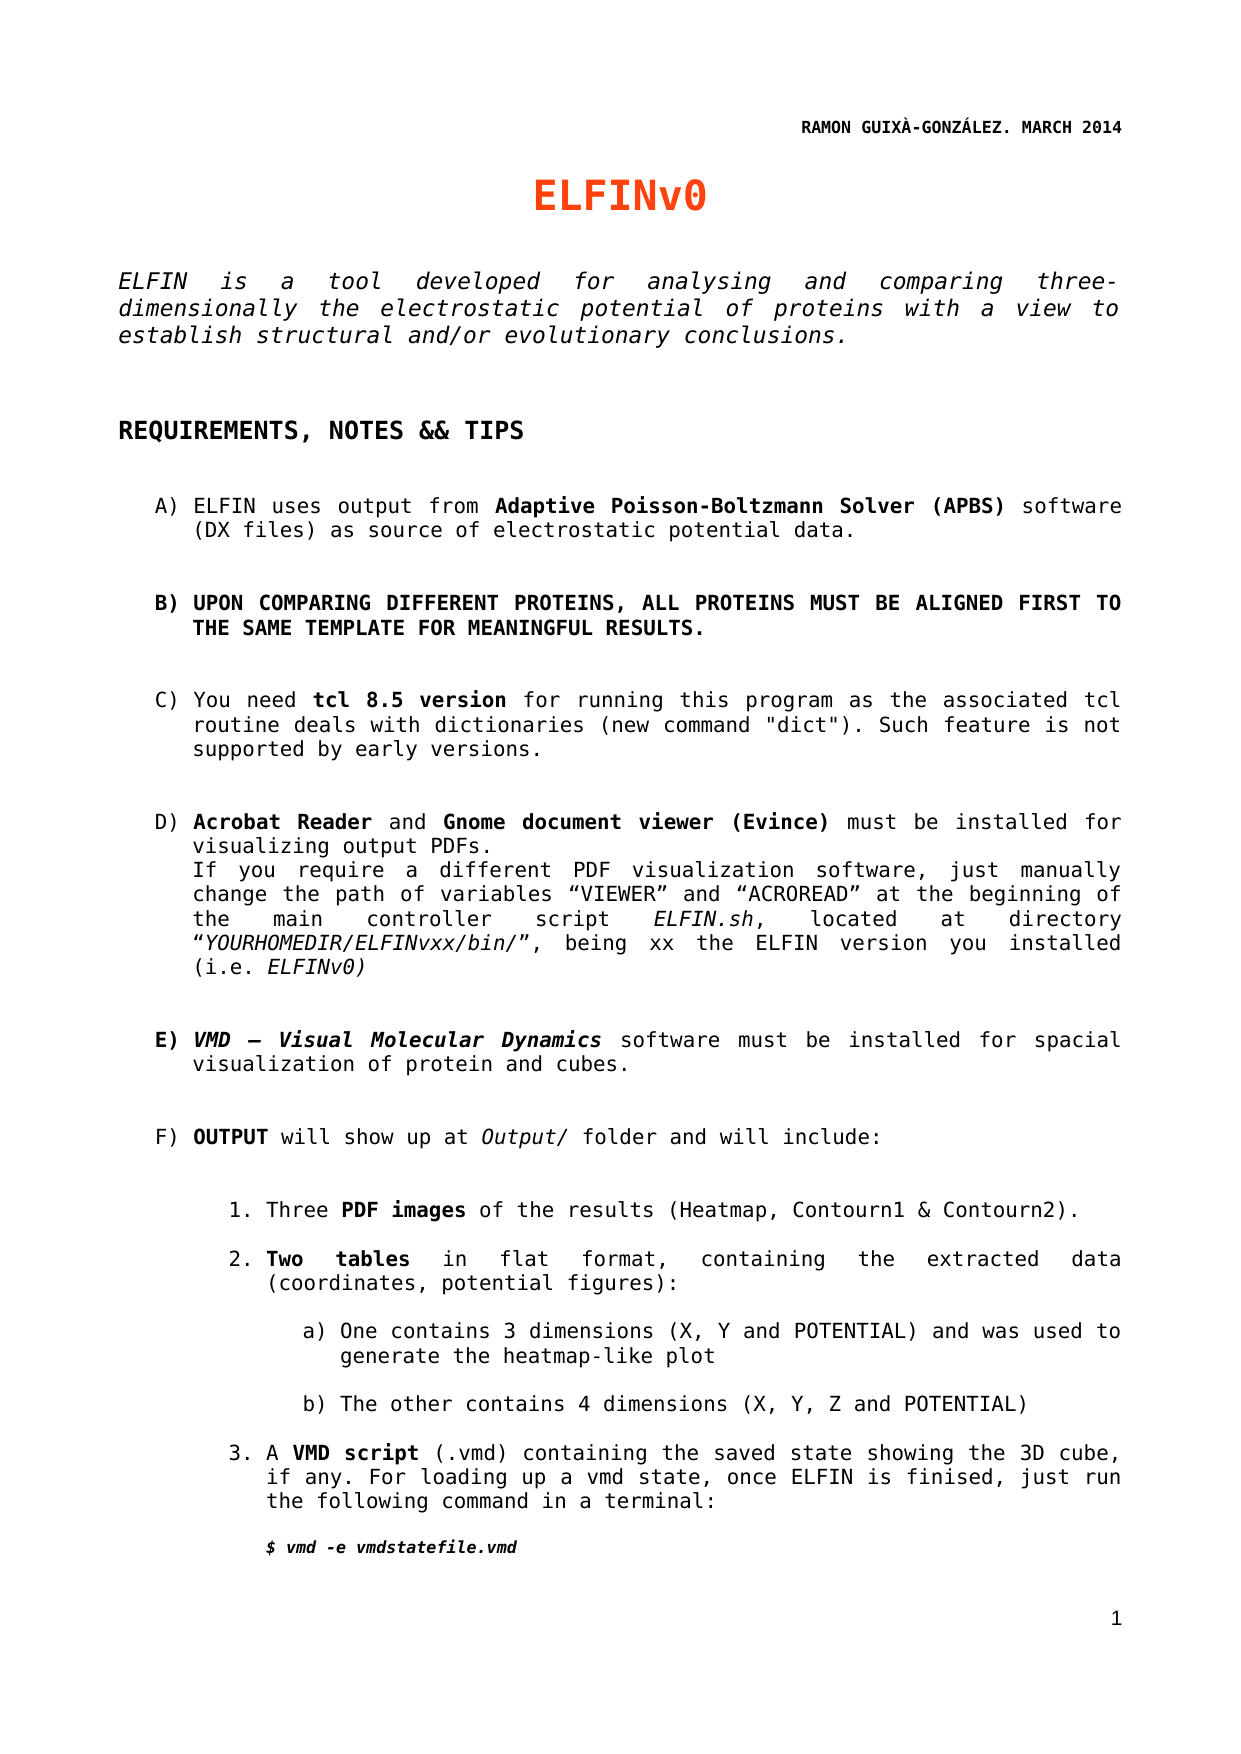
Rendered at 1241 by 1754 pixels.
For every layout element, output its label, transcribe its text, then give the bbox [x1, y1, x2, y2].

list UPON COMPARING DIFFERENT PROTEINS, ALL PROTEINS MUST BE ALIGNED FIRST TO THE SAME TEMPLATE FOR MEANINGFUL RESULTS. [154, 591, 1122, 640]
text REQUIREMENTS, NOTES && TIPS [118, 416, 1122, 446]
text ELFIN is a tool developed for analysing and comparing three-dimensionally the electrostatic potential of proteins with a view to establish structural and/or evolutionary conclusions. [118, 268, 1122, 348]
text ELFINv0 [118, 171, 1122, 220]
list You need tcl 8.5 version for running this program as the associated tcl routine deals with dictionaries (new command "dict"). Such feature is not supported by early versions. [154, 688, 1122, 761]
list One contains 3 dimensions (X, Y and POTENTIAL) and was used to generate the heatmap-like plot [302, 1319, 1122, 1368]
list Acrobat Reader and Gnome document viewer (Evince) must be installed for visualizing output PDFs. [154, 810, 1122, 858]
list $ vmd -e vmdstatefile.vmd [228, 1538, 1122, 1557]
list Three PDF images of the results (Heatmap, Contourn1 & Contourn2). [228, 1198, 1122, 1222]
text RAMON GUIXÀ-GONZÁLEZ. MARCH 2014 [118, 118, 1122, 137]
list VMD – Visual Molecular Dynamics software must be installed for spacial visualization of protein and cubes. [154, 1028, 1122, 1077]
list OUTPUT will show up at Output/ folder and will include: [154, 1125, 1122, 1149]
list A VMD script (.vmd) containing the saved state showing the 3D cube, if any. For loading up a vmd state, once ELFIN is finised, just run the following command in a terminal: [228, 1441, 1122, 1513]
list ELFIN uses output from Adaptive Poisson-Boltzmann Solver (APBS) software (DX files) as source of electrostatic potential data. [154, 494, 1122, 543]
list The other contains 4 dimensions (X, Y, Z and POTENTIAL) [302, 1392, 1122, 1416]
list If you require a different PDF visualization software, just manually change the path of variables “VIEWER” and “ACROREAD” at the beginning of the main controller script ELFIN.sh, located at directory “YOURHOMEDIR/ELFINvxx/bin/”, being xx the ELFIN version you installed (i.e. ELFINv0) [154, 858, 1122, 979]
list Two tables in flat format, containing the extracted data (coordinates, potential figures): [228, 1247, 1122, 1295]
